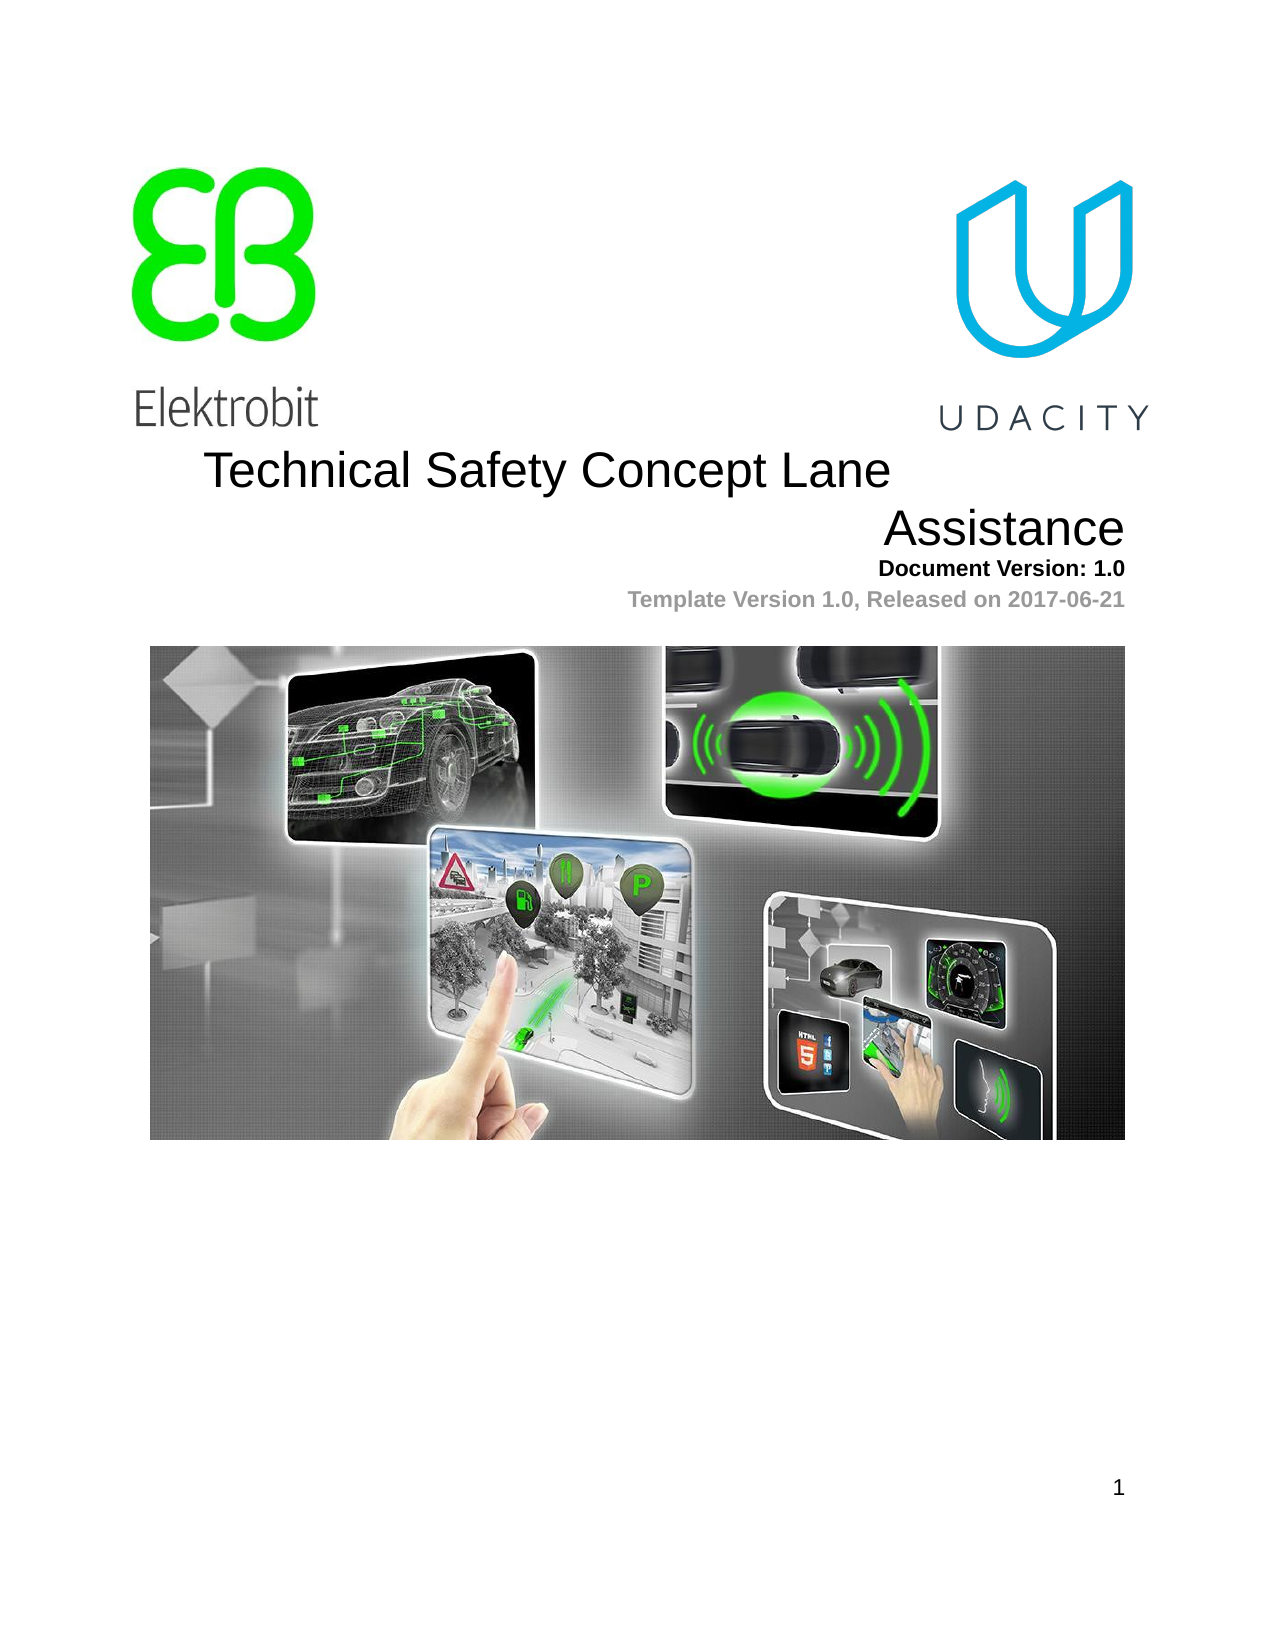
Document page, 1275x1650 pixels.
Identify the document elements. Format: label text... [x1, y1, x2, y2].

title Technical Safety Concept Lane Assistance [150, 440, 1125, 555]
text Document Version: 1.0 [150, 555, 1125, 582]
picture [920, 150, 1143, 461]
picture [131, 167, 319, 427]
text Template Version 1.0, Released on 2017-06-21 [150, 586, 1125, 612]
picture [150, 646, 1125, 1140]
